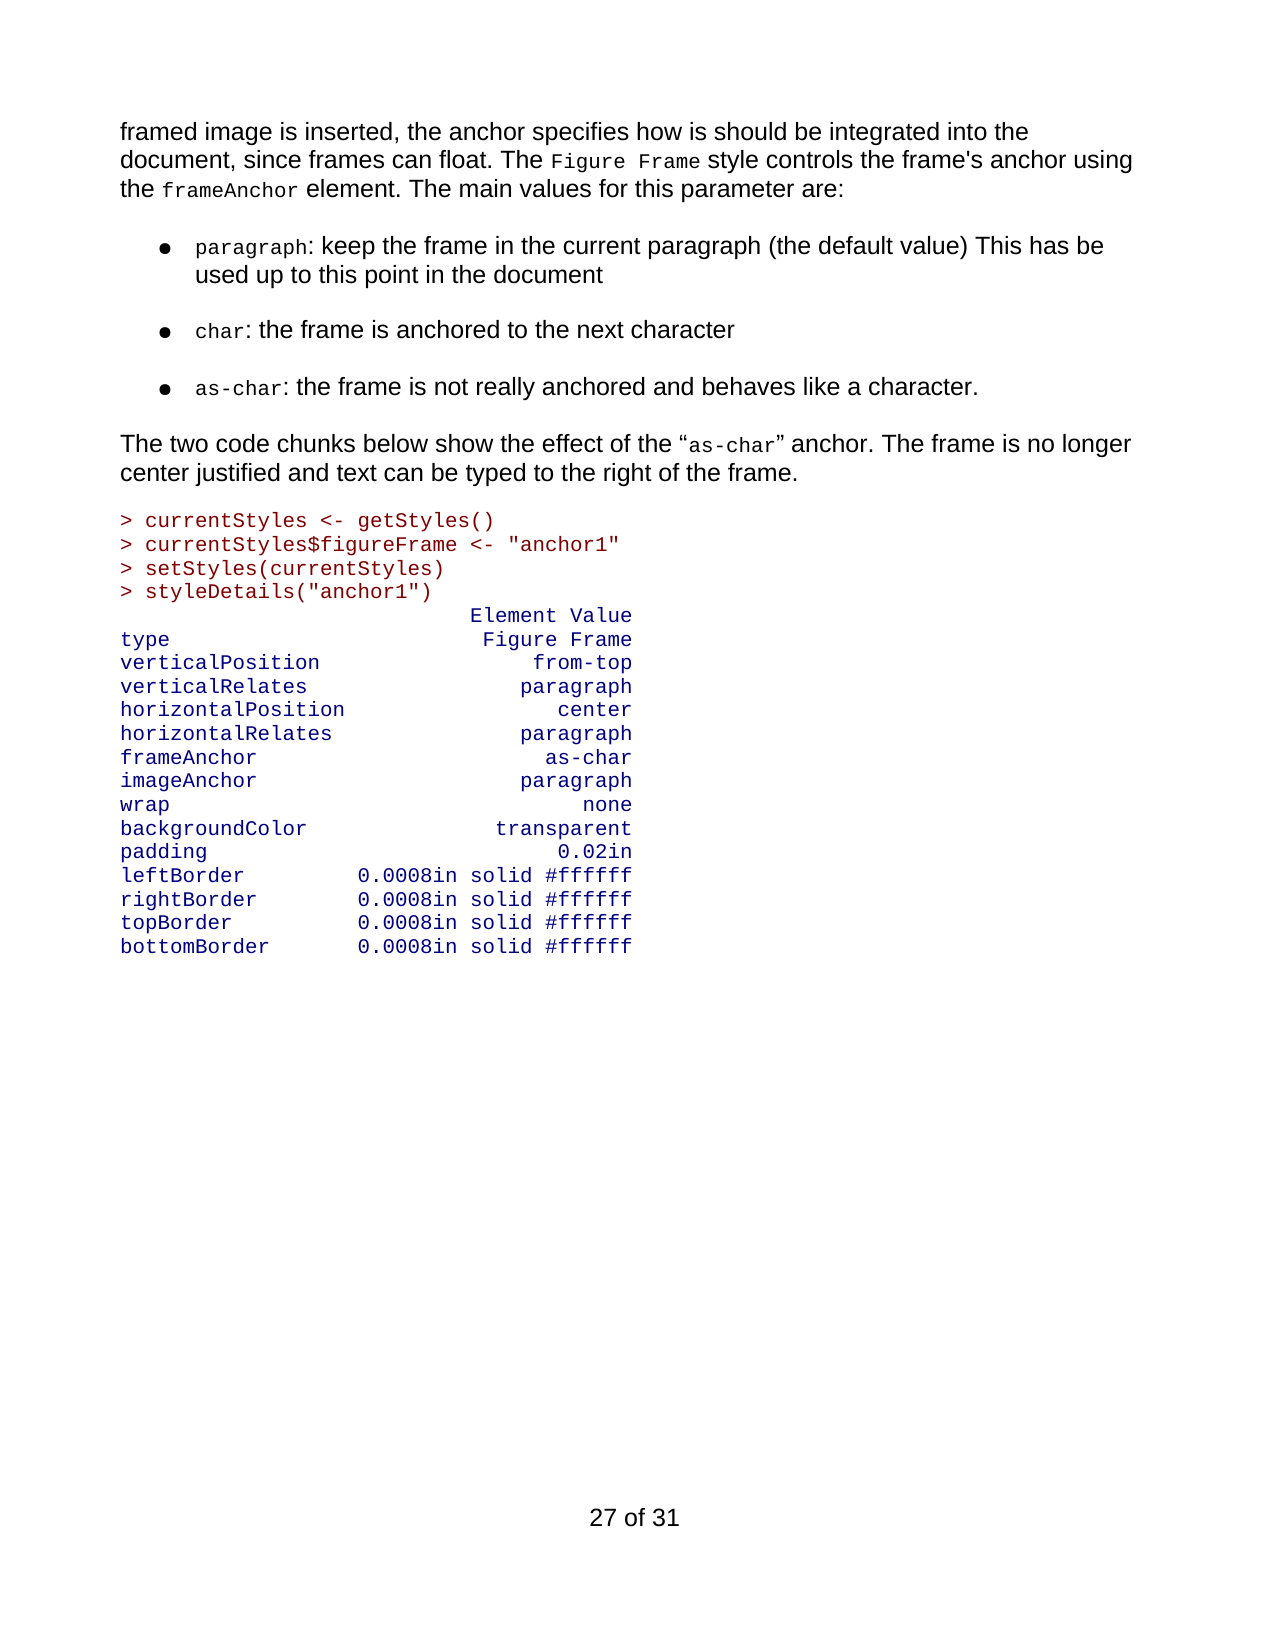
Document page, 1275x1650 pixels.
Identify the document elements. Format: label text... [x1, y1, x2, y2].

text backgroundColor transparent [120, 818, 1149, 841]
list char: the frame is anchored to the next character [157, 316, 1149, 345]
text frameAnchor as-char [120, 747, 1149, 770]
text > currentStyles <- getStyles() [120, 510, 1149, 534]
text horizontalRelates paragraph [120, 723, 1149, 747]
text verticalPosition from-top [120, 652, 1149, 676]
text > styleDetails("anchor1") [120, 581, 1149, 605]
text > setStyles(currentStyles) [120, 558, 1149, 581]
text bottomBorder 0.0008in solid #ffffff [120, 936, 1149, 959]
list paragraph: keep the frame in the current paragraph (the default value) This has be used up to this point in the document [157, 232, 1149, 288]
text verticalRelates paragraph [120, 676, 1149, 699]
text rightBorder 0.0008in solid #ffffff [120, 889, 1149, 912]
text leftBorder 0.0008in solid #ffffff [120, 865, 1149, 889]
text > currentStyles$figureFrame <- "anchor1" [120, 534, 1149, 558]
text Element Value [120, 605, 1149, 628]
text The two code chunks below show the effect of the “as-char” anchor. The frame is no longer center justified and text can be typed to the right of the frame. [120, 430, 1149, 487]
text topBorder 0.0008in solid #ffffff [120, 912, 1149, 936]
text wrap none [120, 794, 1149, 818]
text type Figure Frame [120, 628, 1149, 652]
list as-char: the frame is not really anchored and behaves like a character. [157, 373, 1149, 402]
text horizontalPosition center [120, 699, 1149, 723]
text framed image is inserted, the anchor specifies how is should be integrated into the document, since frames can float. The Figure Frame style controls the frame's anchor using the frameAnchor element. The main values for this parameter are: [120, 118, 1149, 204]
text imageAnchor paragraph [120, 770, 1149, 794]
text padding 0.02in [120, 841, 1149, 865]
